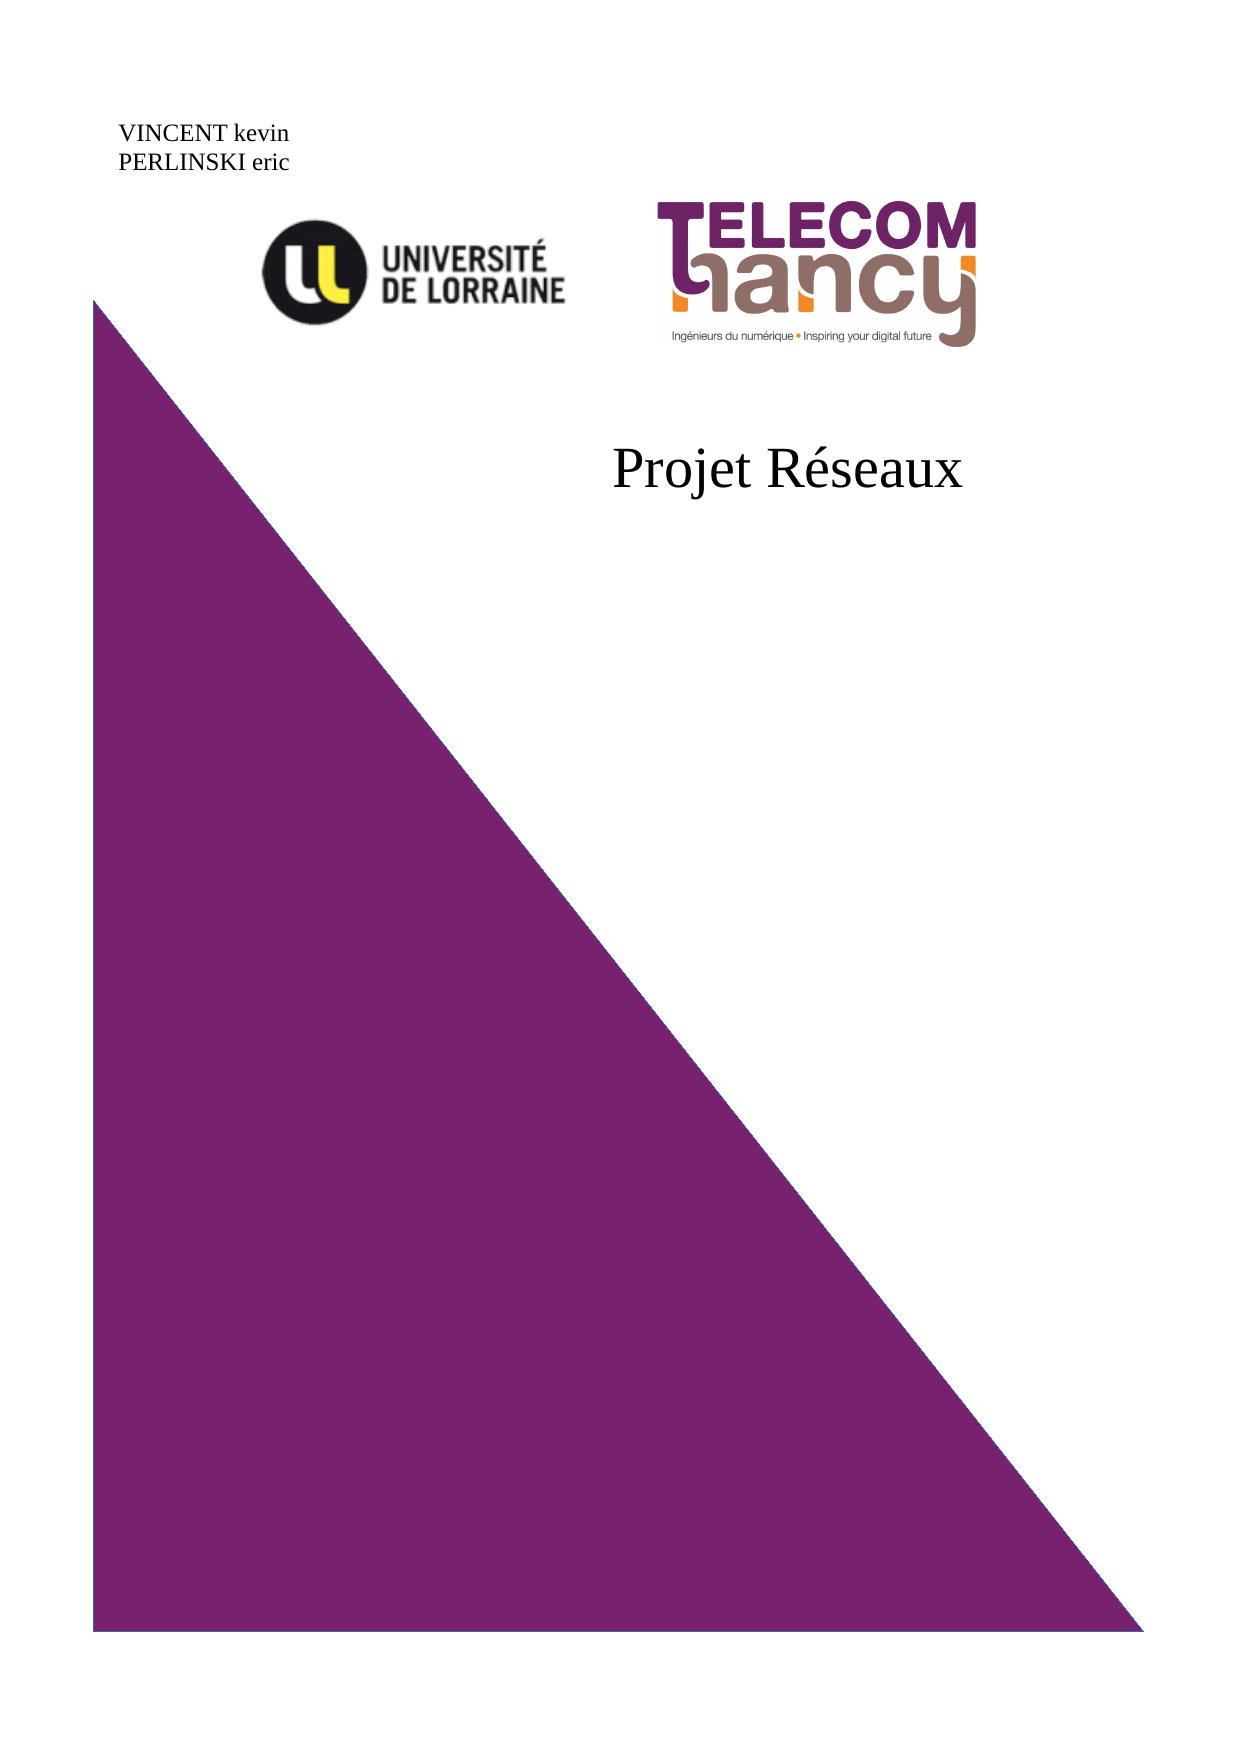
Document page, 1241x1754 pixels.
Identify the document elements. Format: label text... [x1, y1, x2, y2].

text PERLINSKI eric [118, 147, 1122, 176]
picture [657, 201, 976, 347]
text VINCENT kevin [118, 118, 1122, 147]
picture [237, 194, 591, 351]
